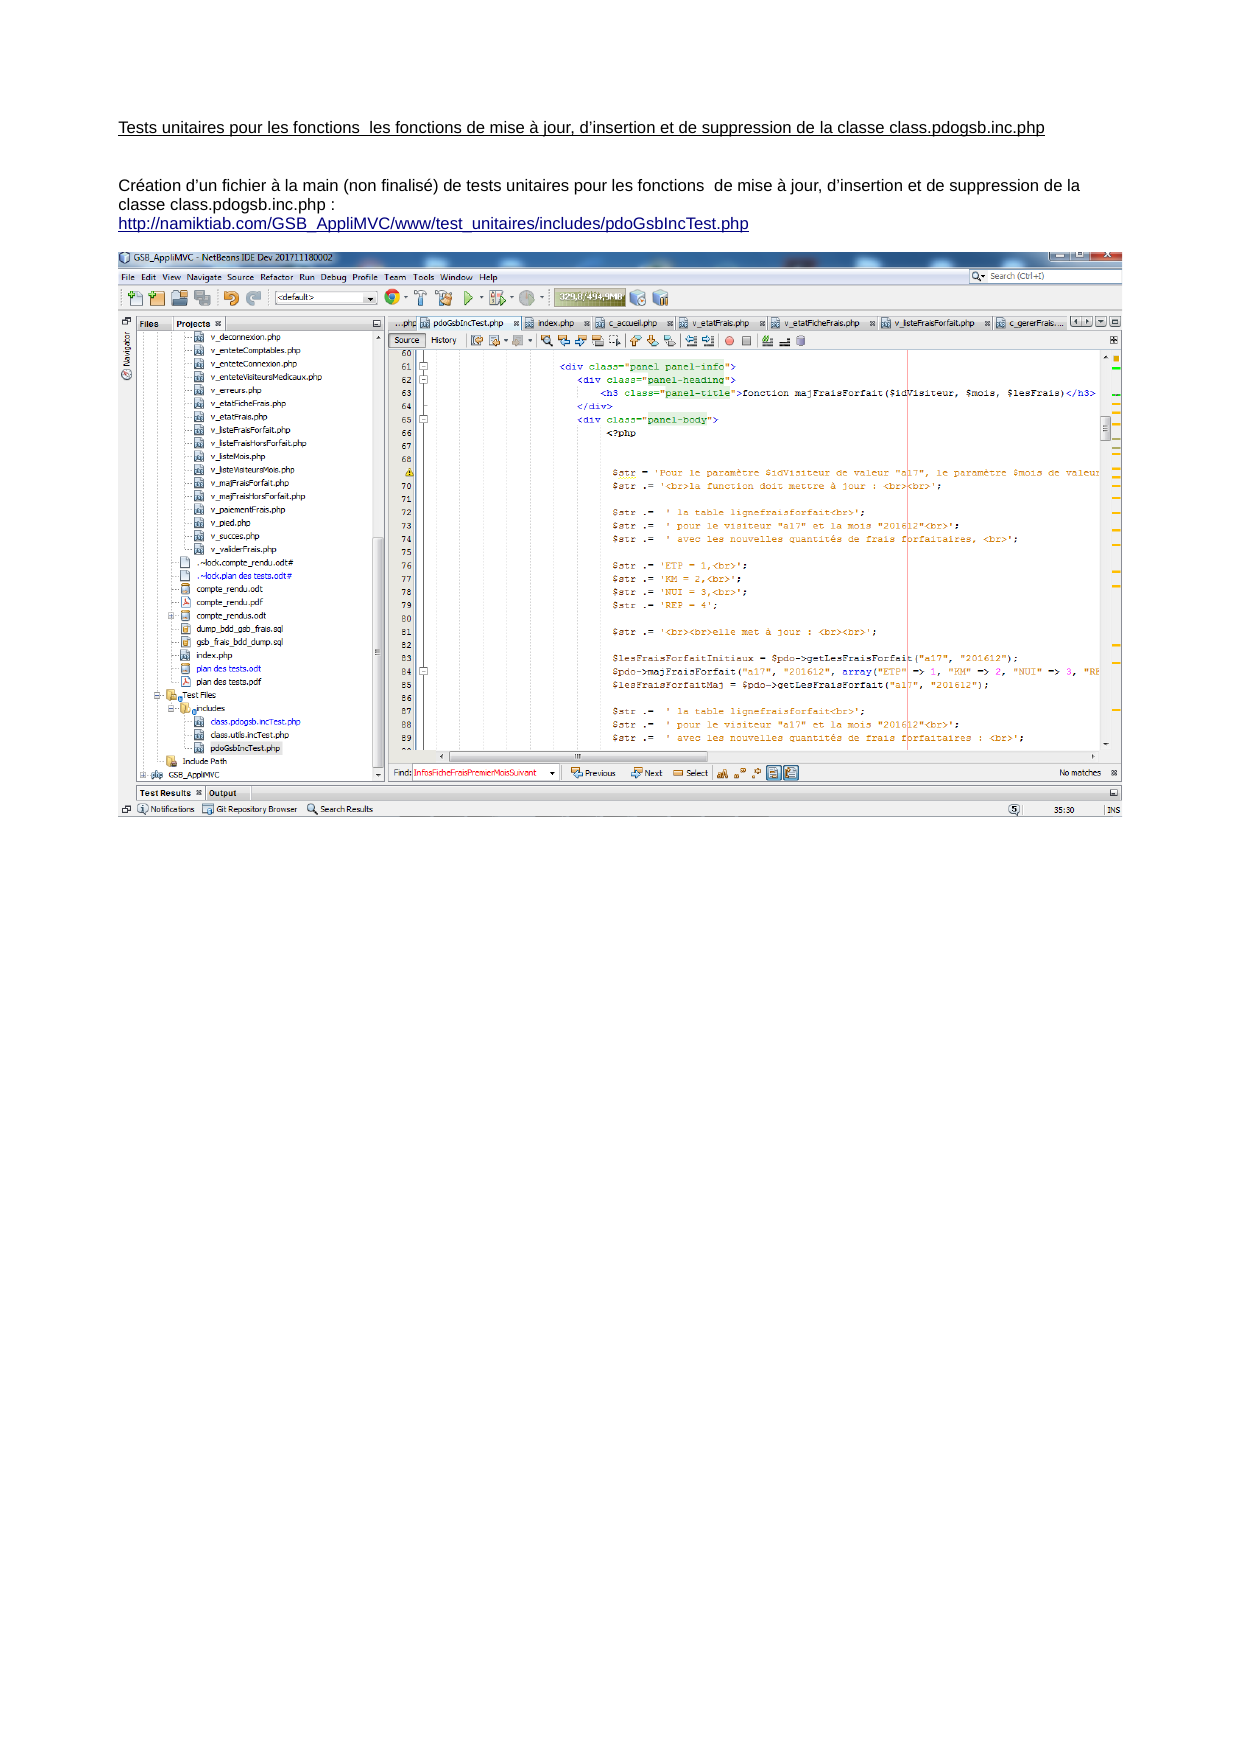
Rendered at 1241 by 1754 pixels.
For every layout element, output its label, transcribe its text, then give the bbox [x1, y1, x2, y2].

text http://namiktiab.com/GSB_AppliMVC/www/test_unitaires/includes/pdoGsbIncTest.php [118, 214, 1122, 233]
text Création d’un fichier à la main (non finalisé) de tests unitaires pour les fonctions de mise à jour, d’insertion et de suppression de la classe class.pdogsb.inc.php : [118, 176, 1122, 214]
picture [118, 252, 1123, 817]
text Tests unitaires pour les fonctions les fonctions de mise à jour, d’insertion et de suppression de la classe class.pdogsb.inc.php [118, 118, 1122, 137]
